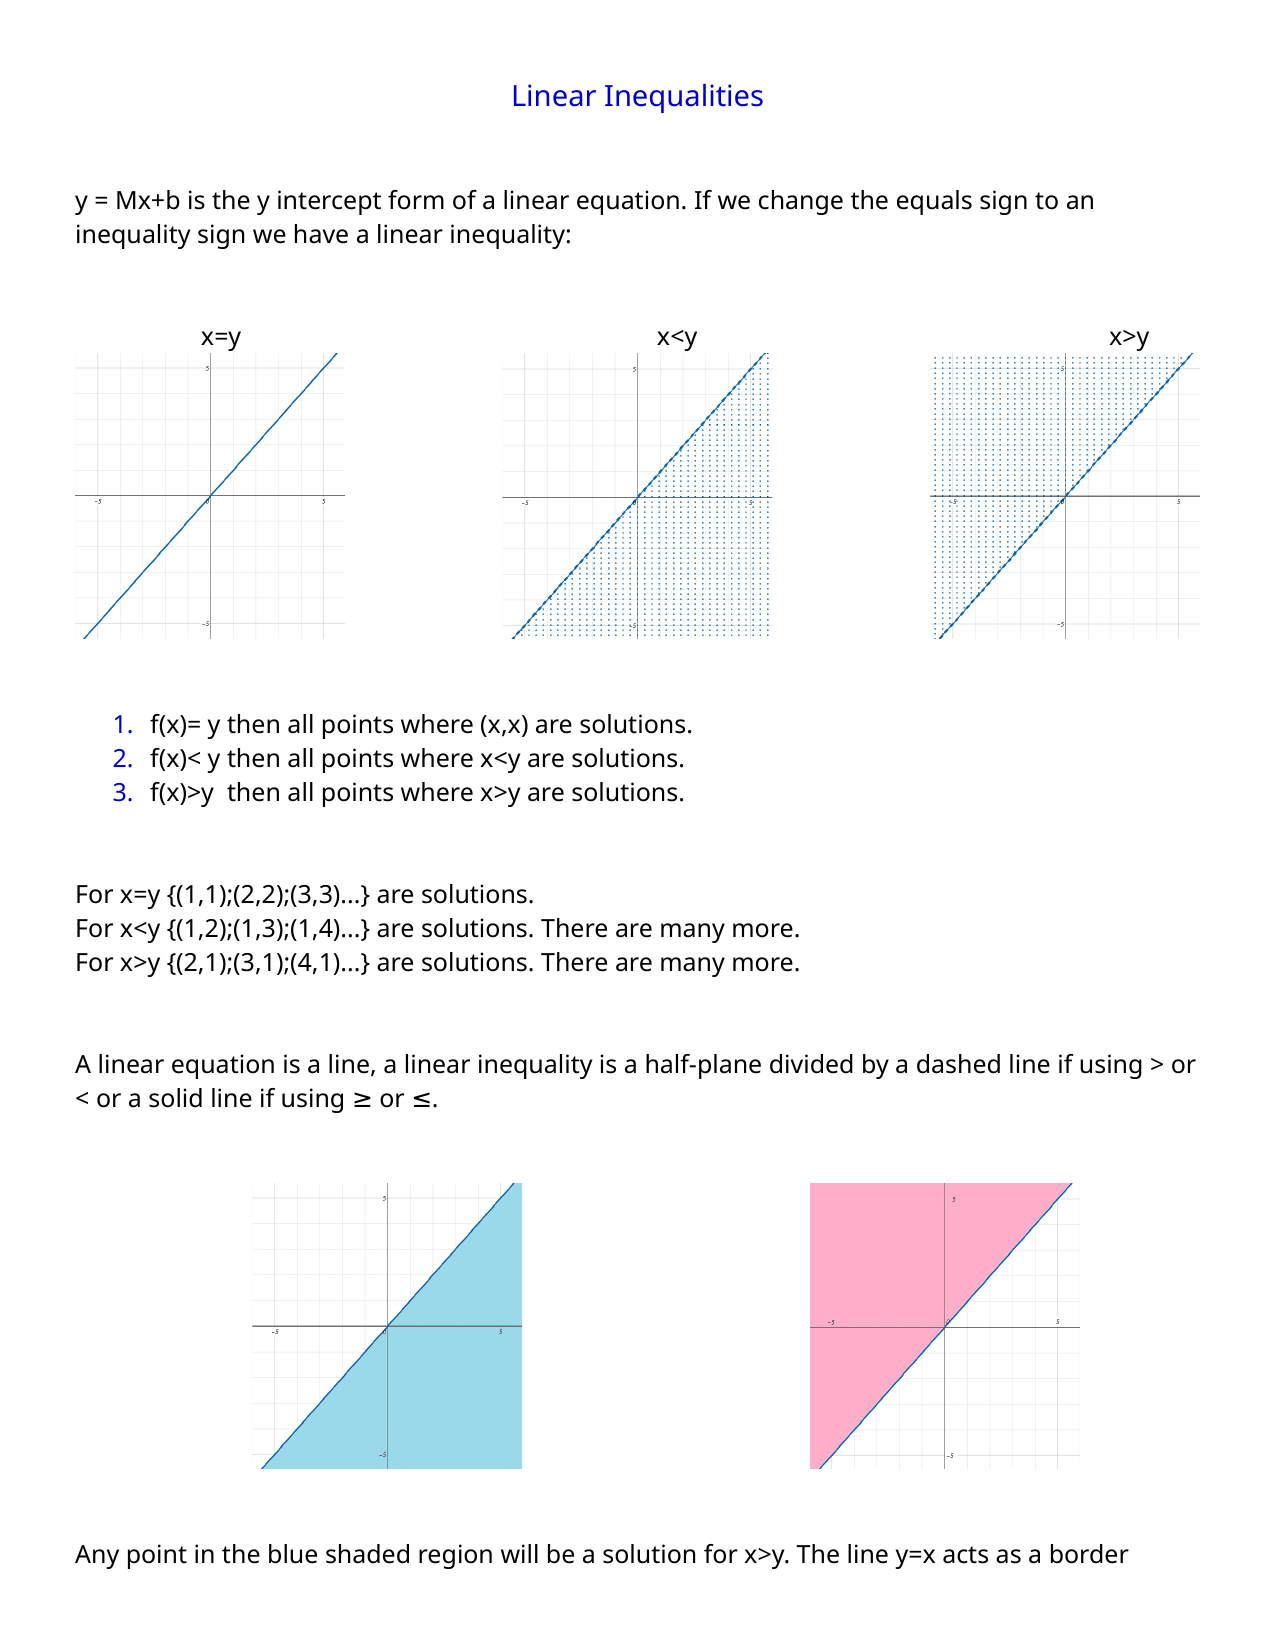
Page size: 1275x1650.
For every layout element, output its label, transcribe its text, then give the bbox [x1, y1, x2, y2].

list f(x)= y then all points where (x,x) are solutions. [112, 706, 1200, 740]
text For x=y {(1,1);(2,2);(3,3)...} are solutions. [75, 877, 1200, 911]
text Any point in the blue shaded region will be a solution for x>y. The line y=x acts as a border [75, 1536, 1200, 1570]
text For x<y {(1,2);(1,3);(1,4)...} are solutions. There are many more. [75, 911, 1200, 945]
text A linear equation is a line, a linear inequality is a half-plane divided by a dashed line if using > or < or a solid line if using ≥ or ≤. [75, 1047, 1200, 1115]
text Linear Inequalities [75, 75, 1200, 115]
list f(x)< y then all points where x<y are solutions. [112, 740, 1200, 774]
picture [75, 353, 345, 639]
text For x>y {(2,1);(3,1);(4,1)...} are solutions. There are many more. [75, 945, 1200, 979]
text y = Mx+b is the y intercept form of a linear equation. If we change the equals sign to an inequality sign we have a linear inequality: [75, 183, 1200, 251]
picture [930, 353, 1200, 639]
list f(x)>y then all points where x>y are solutions. [112, 774, 1200, 808]
text x=y x<y x>y [75, 319, 1200, 353]
